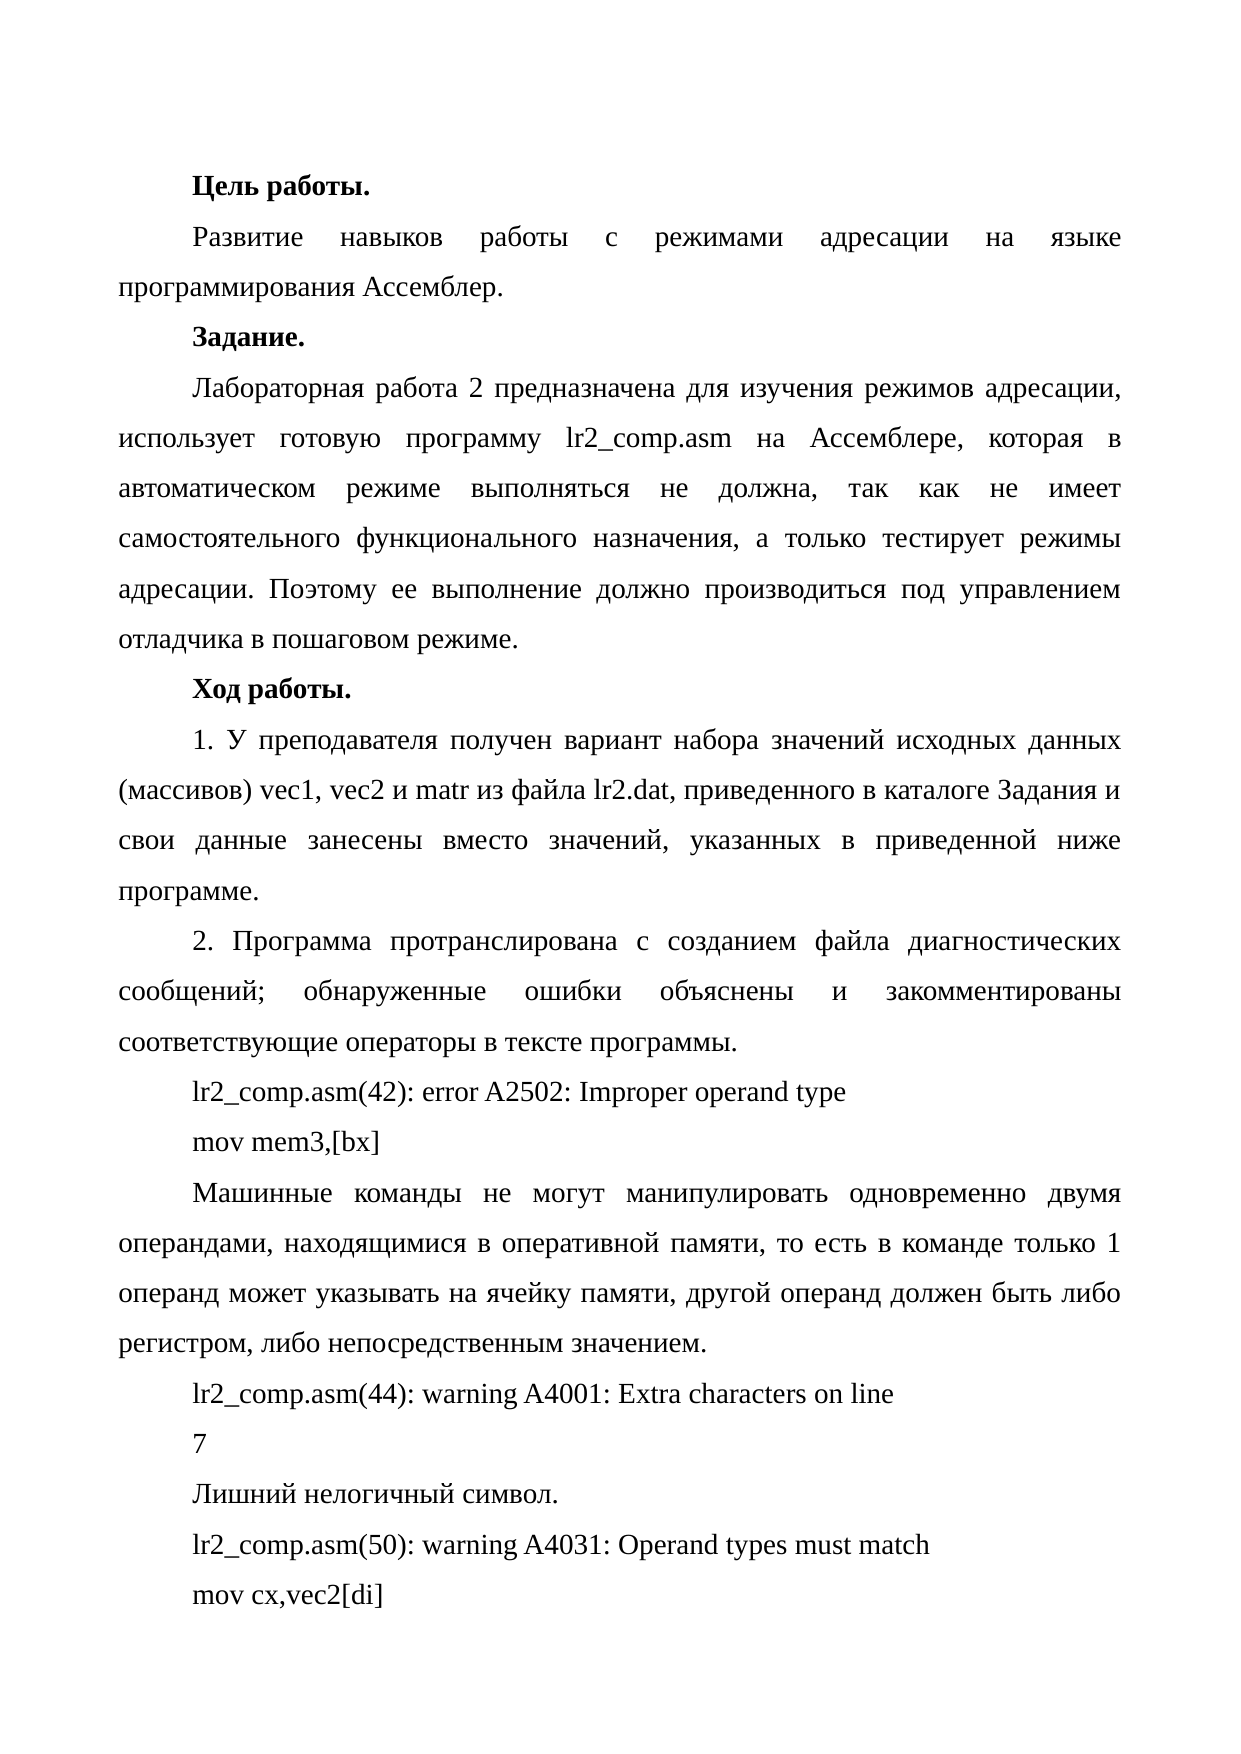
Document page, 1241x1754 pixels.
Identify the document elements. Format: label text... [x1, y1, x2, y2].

text lr2_comp.asm(44): warning A4001: Extra characters on line [118, 1376, 1122, 1409]
text Лабораторная работа 2 предназначена для изучения режимов адресации, использует готовую программу lr2_comp.asm на Ассемблере, которая в автоматическом режиме выполняться не должна, так как не имеет самостоятельного функционального назначения, а только тестирует режимы адресации. Поэтому ее выполнение должно производиться под управлением отладчика в пошаговом режиме. [118, 370, 1122, 655]
text lr2_comp.asm(42): error A2502: Improper operand type [118, 1074, 1122, 1108]
text Развитие навыков работы с режимами адресации на языке программирования Ассемблер. [118, 219, 1122, 303]
text mov cx,vec2[di] [118, 1577, 1122, 1611]
subtitle Цель работы. [118, 168, 1122, 202]
text 2. Программа протранслирована с созданием файла диагностических сообщений; обнаруженные ошибки объяснены и закомментированы соответствующие операторы в тексте программы. [118, 923, 1122, 1057]
subtitle Ход работы. [118, 672, 1122, 705]
text Задание. [118, 319, 1122, 353]
text mov mem3,[bx] [118, 1124, 1122, 1158]
text 7 [118, 1426, 1122, 1460]
text lr2_comp.asm(50): warning A4031: Operand types must match [118, 1527, 1122, 1560]
text Машинные команды не могут манипулировать одновременно двумя операндами, находящимися в оперативной памяти, то есть в команде только 1 операнд может указывать на ячейку памяти, другой операнд должен быть либо регистром, либо непосредственным значением. [118, 1175, 1122, 1359]
text Лишний нелогичный символ. [118, 1477, 1122, 1510]
text 1. У преподавателя получен вариант набора значений исходных данных (массивов) vec1, vec2 и matr из файла lr2.dat, приведенного в каталоге Задания и свои данные занесены вместо значений, указанных в приведенной ниже программе. [118, 722, 1122, 906]
